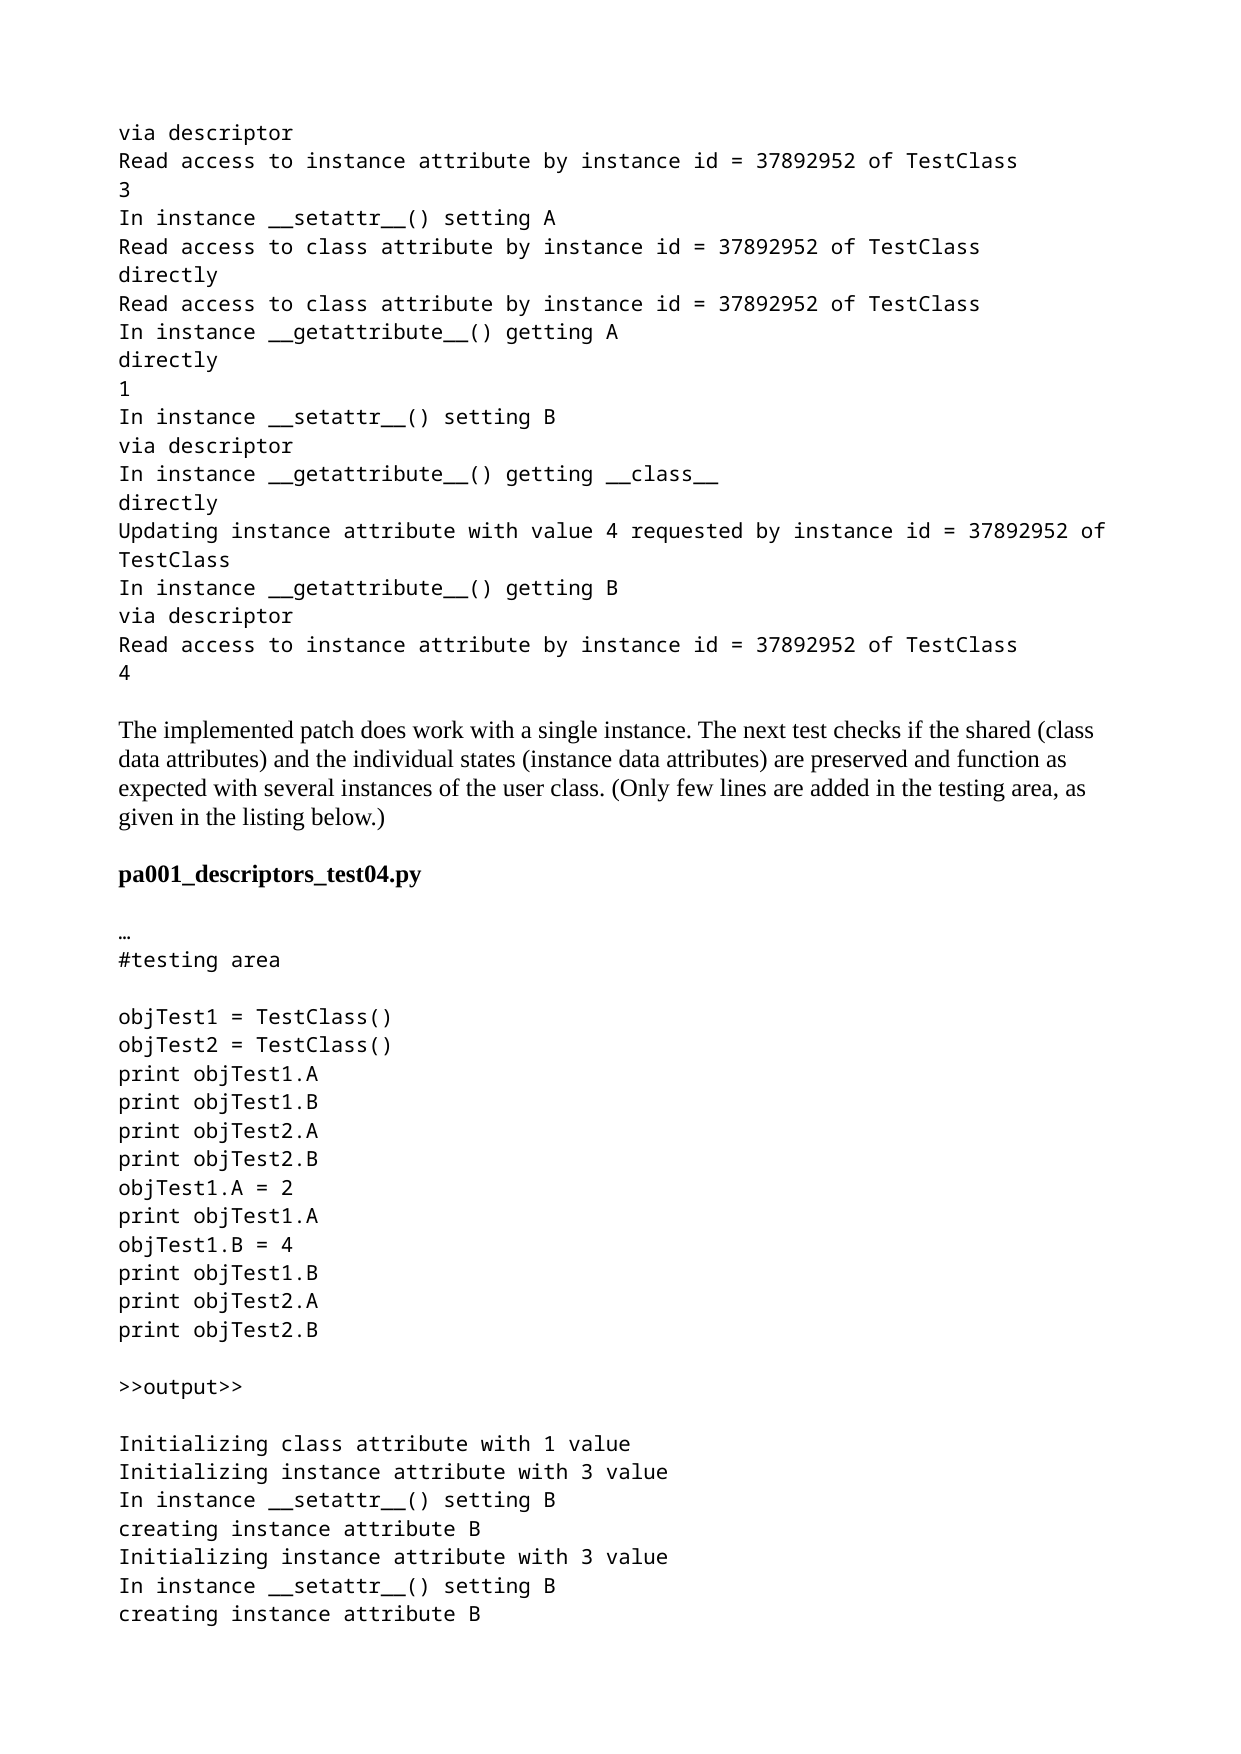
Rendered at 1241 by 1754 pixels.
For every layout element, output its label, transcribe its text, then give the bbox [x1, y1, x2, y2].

text creating instance attribute B [118, 1599, 1122, 1628]
text directly [118, 260, 1122, 289]
text print objTest2.B [118, 1315, 1122, 1343]
text … [118, 917, 1122, 945]
text print objTest2.A [118, 1287, 1122, 1315]
text objTest1.A = 2 [118, 1173, 1122, 1201]
text In instance __setattr__() setting B [118, 1486, 1122, 1514]
text via descriptor [118, 602, 1122, 630]
text via descriptor [118, 431, 1122, 459]
text Read access to instance attribute by instance id = 37892952 of TestClass [118, 147, 1122, 175]
text print objTest2.B [118, 1144, 1122, 1173]
text 1 [118, 374, 1122, 402]
text objTest1.B = 4 [118, 1230, 1122, 1258]
text directly [118, 488, 1122, 516]
text In instance __getattribute__() getting __class__ [118, 459, 1122, 488]
text The implemented patch does work with a single instance. The next test checks if the shared (class data attributes) and the individual states (instance data attributes) are preserved and function as expected with several instances of the user class. (Only few lines are added in the testing area, as given in the listing below.) [118, 716, 1122, 831]
text directly [118, 346, 1122, 374]
text In instance __getattribute__() getting A [118, 317, 1122, 346]
text pa001_descriptors_test04.py [118, 859, 1122, 888]
text In instance __getattribute__() getting B [118, 573, 1122, 602]
text creating instance attribute B [118, 1514, 1122, 1542]
text objTest1 = TestClass() [118, 1002, 1122, 1031]
text Read access to class attribute by instance id = 37892952 of TestClass [118, 289, 1122, 317]
text print objTest1.B [118, 1258, 1122, 1287]
text In instance __setattr__() setting B [118, 1571, 1122, 1599]
text print objTest1.A [118, 1059, 1122, 1087]
text Read access to instance attribute by instance id = 37892952 of TestClass [118, 630, 1122, 658]
text objTest2 = TestClass() [118, 1031, 1122, 1059]
text #testing area [118, 945, 1122, 974]
text 4 [118, 658, 1122, 687]
text Initializing instance attribute with 3 value [118, 1457, 1122, 1486]
text print objTest1.B [118, 1087, 1122, 1116]
text Updating instance attribute with value 4 requested by instance id = 37892952 of TestClass [118, 516, 1122, 573]
text Initializing instance attribute with 3 value [118, 1542, 1122, 1571]
text via descriptor [118, 118, 1122, 147]
text >>output>> [118, 1372, 1122, 1400]
text print objTest1.A [118, 1201, 1122, 1230]
text print objTest2.A [118, 1116, 1122, 1144]
text Read access to class attribute by instance id = 37892952 of TestClass [118, 232, 1122, 260]
text In instance __setattr__() setting B [118, 402, 1122, 431]
text Initializing class attribute with 1 value [118, 1429, 1122, 1457]
text 3 [118, 175, 1122, 203]
text In instance __setattr__() setting A [118, 203, 1122, 232]
